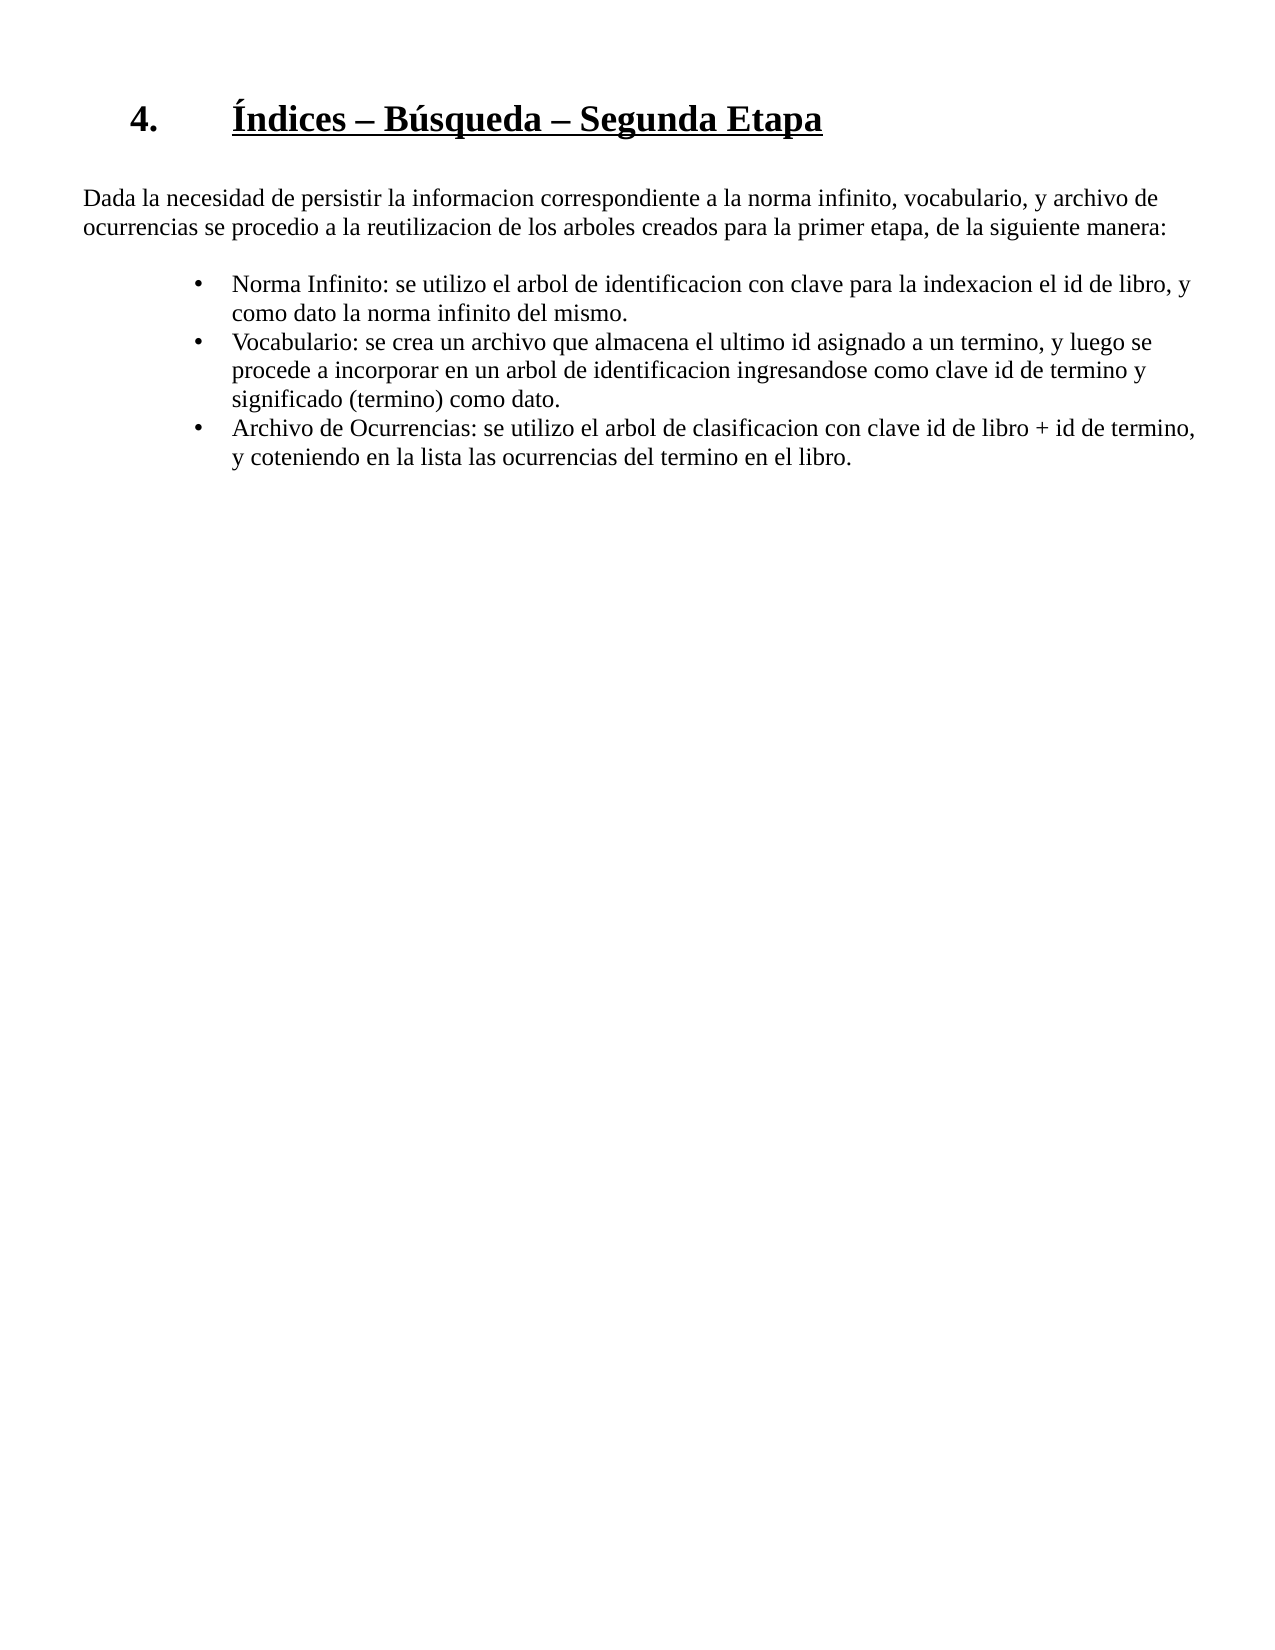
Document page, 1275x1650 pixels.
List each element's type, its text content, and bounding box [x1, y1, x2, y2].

list Vocabulario: se crea un archivo que almacena el ultimo id asignado a un termino, y luego se procede a incorporar en un arbol de identificacion ingresandose como clave id de termino y significado (termino) como dato. [194, 327, 1206, 413]
list Archivo de Ocurrencias: se utilizo el arbol de clasificacion con clave id de libro + id de termino, y coteniendo en la lista las ocurrencias del termino en el libro. [194, 413, 1206, 471]
text Dada la necesidad de persistir la informacion correspondiente a la norma infinito, vocabulario, y archivo de ocurrencias se procedio a la reutilizacion de los arboles creados para la primer etapa, de la siguiente manera: [83, 183, 1206, 241]
list Índices – Búsqueda – Segunda Etapa [120, 97, 1206, 140]
list Norma Infinito: se utilizo el arbol de identificacion con clave para la indexacion el id de libro, y como dato la norma infinito del mismo. [194, 269, 1206, 327]
